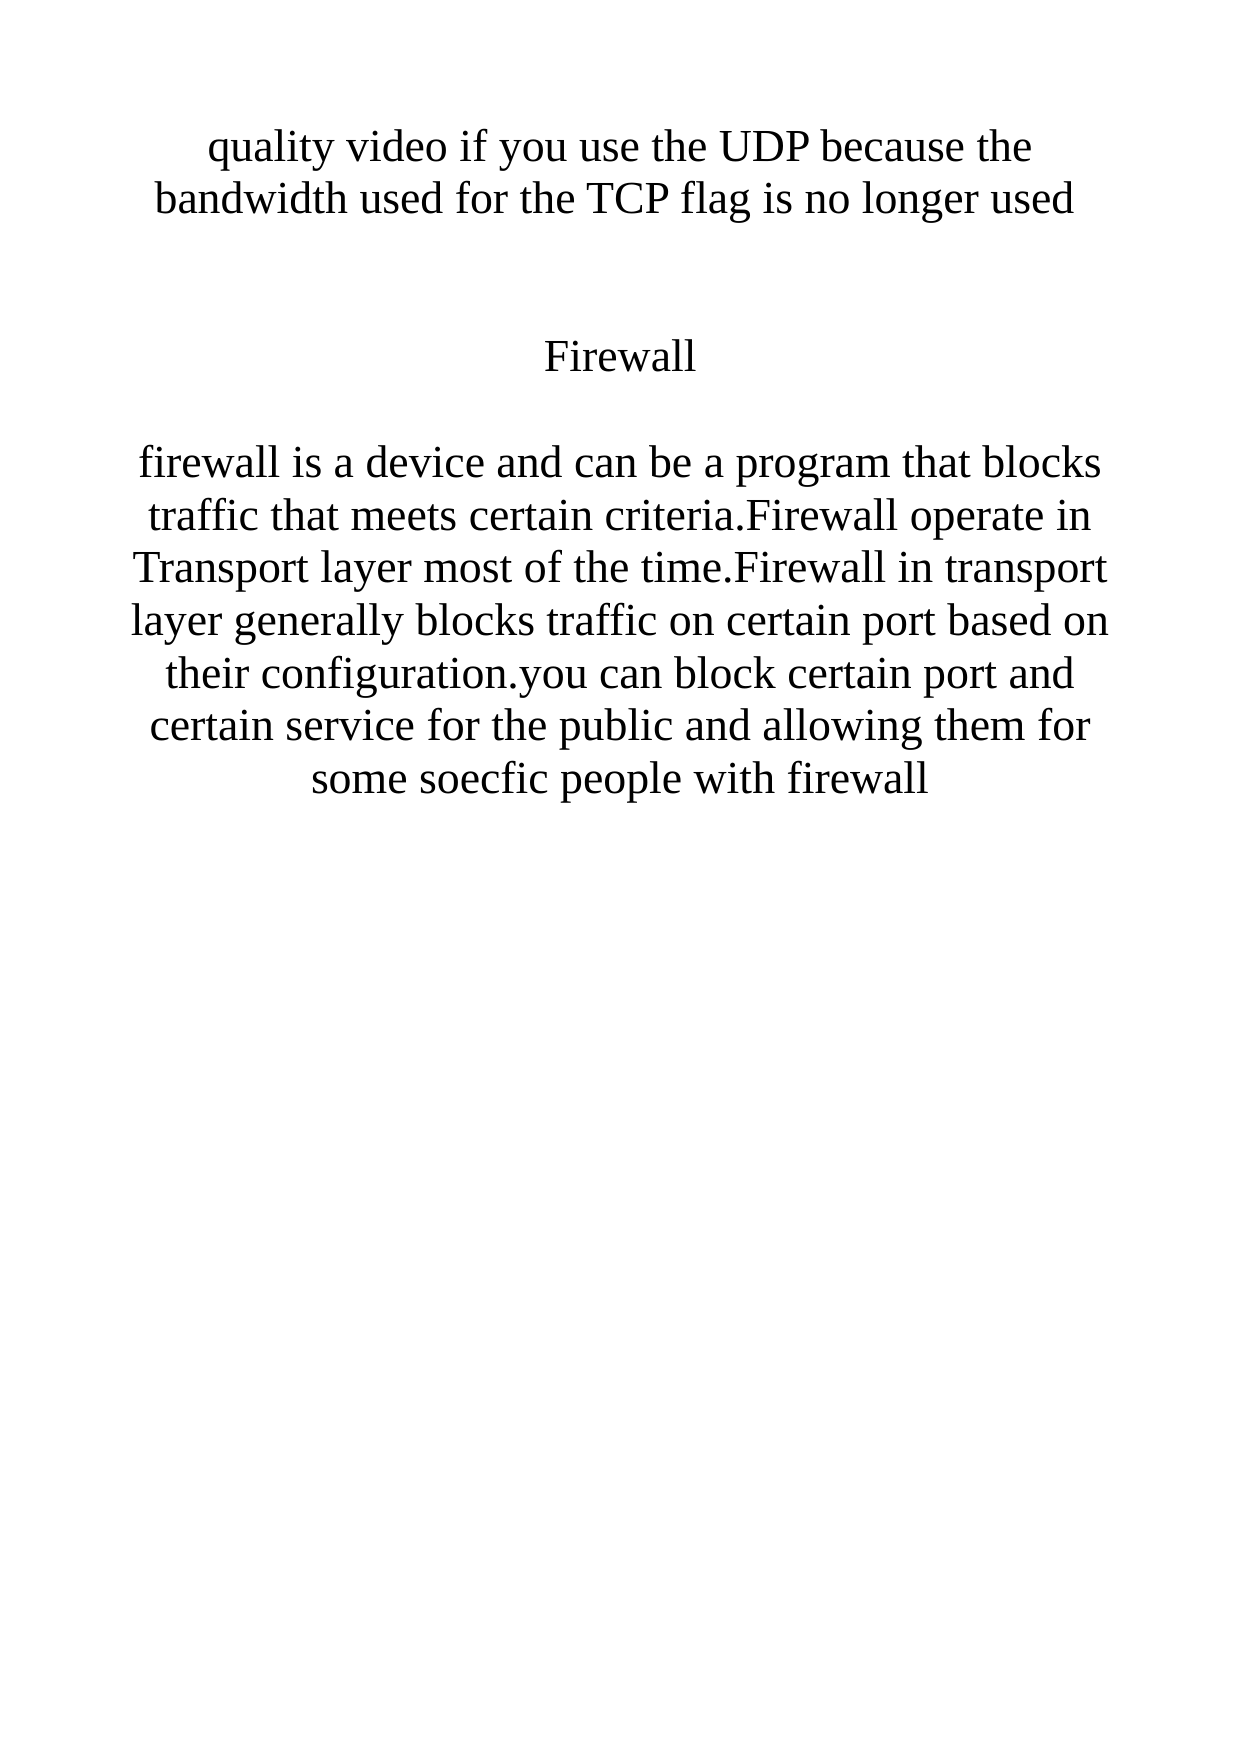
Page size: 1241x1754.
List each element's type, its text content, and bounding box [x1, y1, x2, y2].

text quality video if you use the UDP because the bandwidth used for the TCP flag is no longer used [118, 118, 1122, 223]
text Firewall [118, 329, 1122, 382]
text firewall is a device and can be a program that blocks traffic that meets certain criteria.Firewall operate in Transport layer most of the time.Firewall in transport layer generally blocks traffic on certain port based on their configuration.you can block certain port and certain service for the public and allowing them for some soecfic people with firewall [118, 434, 1122, 803]
